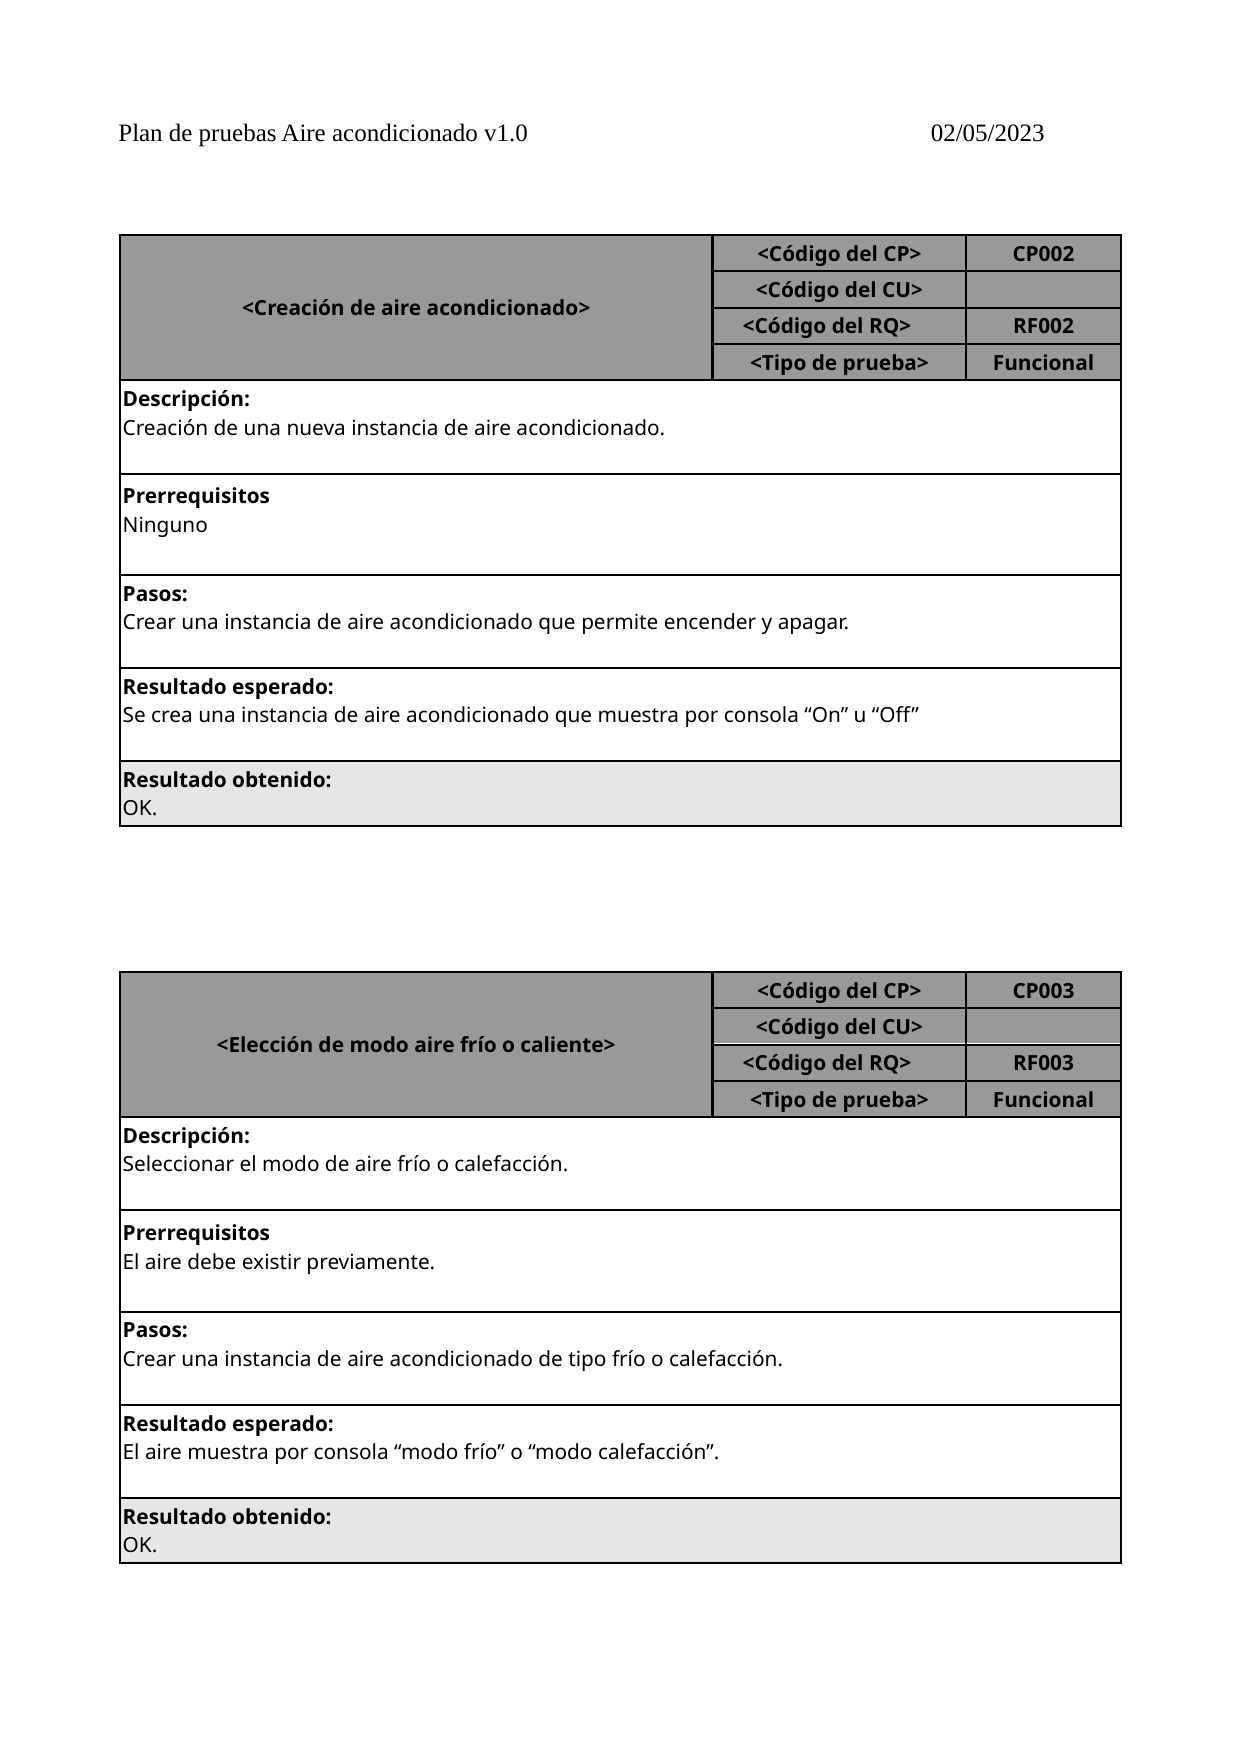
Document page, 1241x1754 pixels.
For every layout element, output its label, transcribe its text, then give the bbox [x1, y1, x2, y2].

table_cell Resultado obtenido: OK. [121, 762, 1120, 825]
table_cell Pasos: Crear una instancia de aire acondicionado de tipo frío o calefacción. [121, 1313, 1120, 1404]
table_cell Pasos: Crear una instancia de aire acondicionado que permite encender y apagar. [121, 576, 1120, 667]
table_header <Elección de modo aire frío o caliente> [121, 973, 711, 1116]
table_cell [967, 1009, 1120, 1043]
table_cell Resultado obtenido: OK. [121, 1499, 1120, 1562]
table_cell Descripción: Seleccionar el modo de aire frío o calefacción. [121, 1118, 1120, 1209]
table_header <Código del CP> [714, 973, 965, 1007]
table_cell <Tipo de prueba> [714, 1082, 965, 1116]
table_cell <Código del CU> [714, 1009, 965, 1043]
table_cell Funcional [967, 1082, 1120, 1116]
table_cell Descripción: Creación de una nueva instancia de aire acondicionado. [121, 381, 1120, 472]
table_header <Código del CP> [714, 236, 965, 270]
table_header <Creación de aire acondicionado> [121, 236, 711, 379]
table_cell Resultado esperado: Se crea una instancia de aire acondicionado que muestra por consola “On” u “Off” [121, 669, 1120, 760]
table_cell RF002 [967, 309, 1120, 343]
table_cell Resultado esperado: El aire muestra por consola “modo frío” o “modo calefacción”. [121, 1406, 1120, 1497]
table_header CP003 [967, 973, 1120, 1007]
table_cell Funcional [967, 345, 1120, 379]
table_cell <Código del RQ> [714, 1046, 965, 1080]
table_cell <Tipo de prueba> [714, 345, 965, 379]
table_header CP002 [967, 236, 1120, 270]
table_cell Prerrequisitos El aire debe existir previamente. [121, 1211, 1120, 1311]
table_cell RF003 [967, 1046, 1120, 1080]
table_cell Prerrequisitos Ninguno [121, 475, 1120, 574]
table_cell <Código del CU> [714, 272, 965, 307]
table_cell [967, 272, 1120, 307]
table_cell <Código del RQ> [714, 309, 965, 343]
